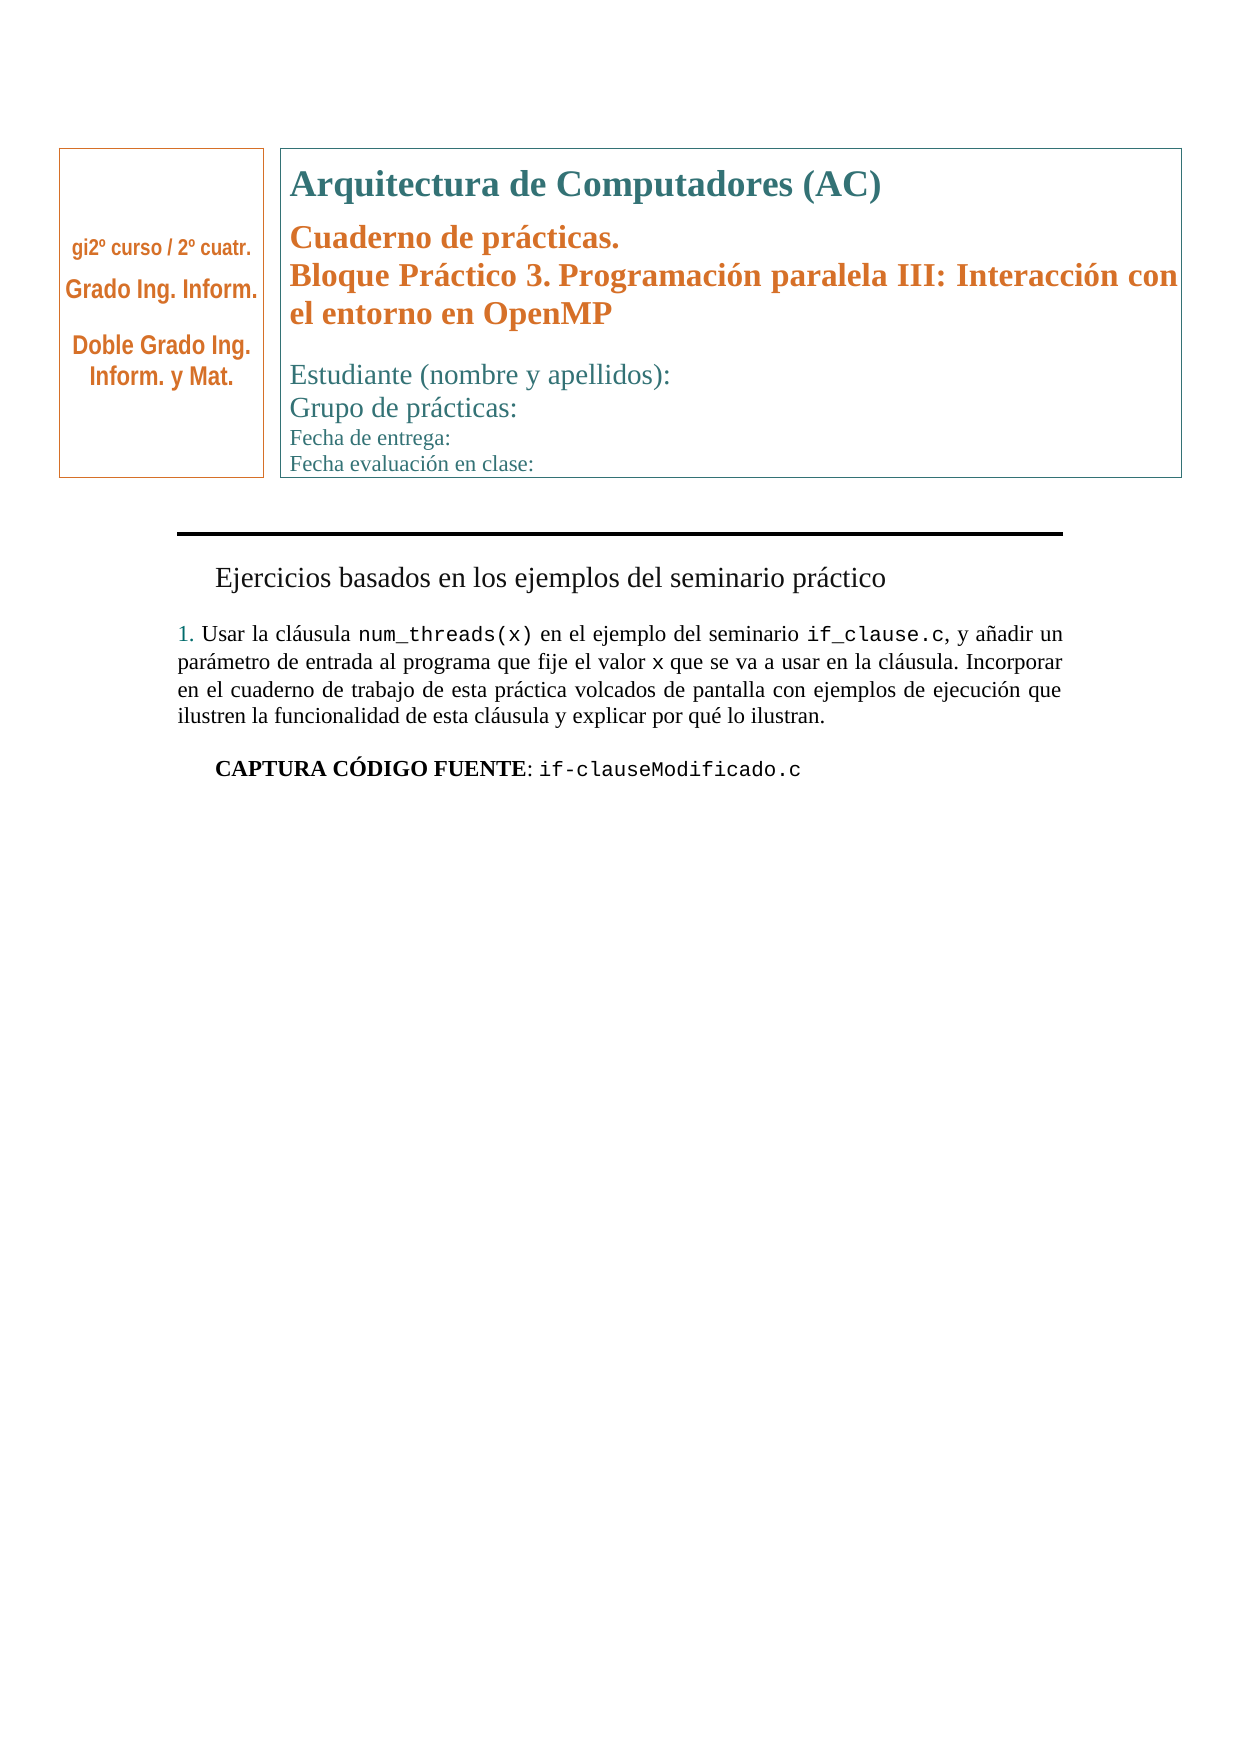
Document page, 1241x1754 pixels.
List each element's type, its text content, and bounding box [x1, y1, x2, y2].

table_header Arquitectura de Computadores (AC) Cuaderno de prácticas. Bloque Práctico 3. Programación paralela III: Interacción con el entorno en OpenMP Estudiante (nombre y apellidos): Grupo de prácticas: Fecha de entrega: Fecha evaluación en clase: [281, 149, 1181, 477]
list 1. Usar la cláusula num_threads(x) en el ejemplo del seminario if_clause.c, y añadir un parámetro de entrada al programa que fije el valor x que se va a usar en la cláusula. Incorporar en el cuaderno de trabajo de esta práctica volcados de pantalla con ejemplos de ejecución que ilustren la funcionalidad de esta cláusula y explicar por qué lo ilustran. [177, 620, 1063, 728]
text CAPTURA CÓDIGO FUENTE: if-clauseModificado.c [215, 755, 1063, 782]
table_header gi2º curso / 2º cuatr. Grado Ing. Inform. Doble Grado Ing. Inform. y Mat. [60, 149, 263, 477]
subtitle Ejercicios basados en los ejemplos del seminario práctico [177, 561, 1063, 594]
table_header [264, 148, 280, 477]
